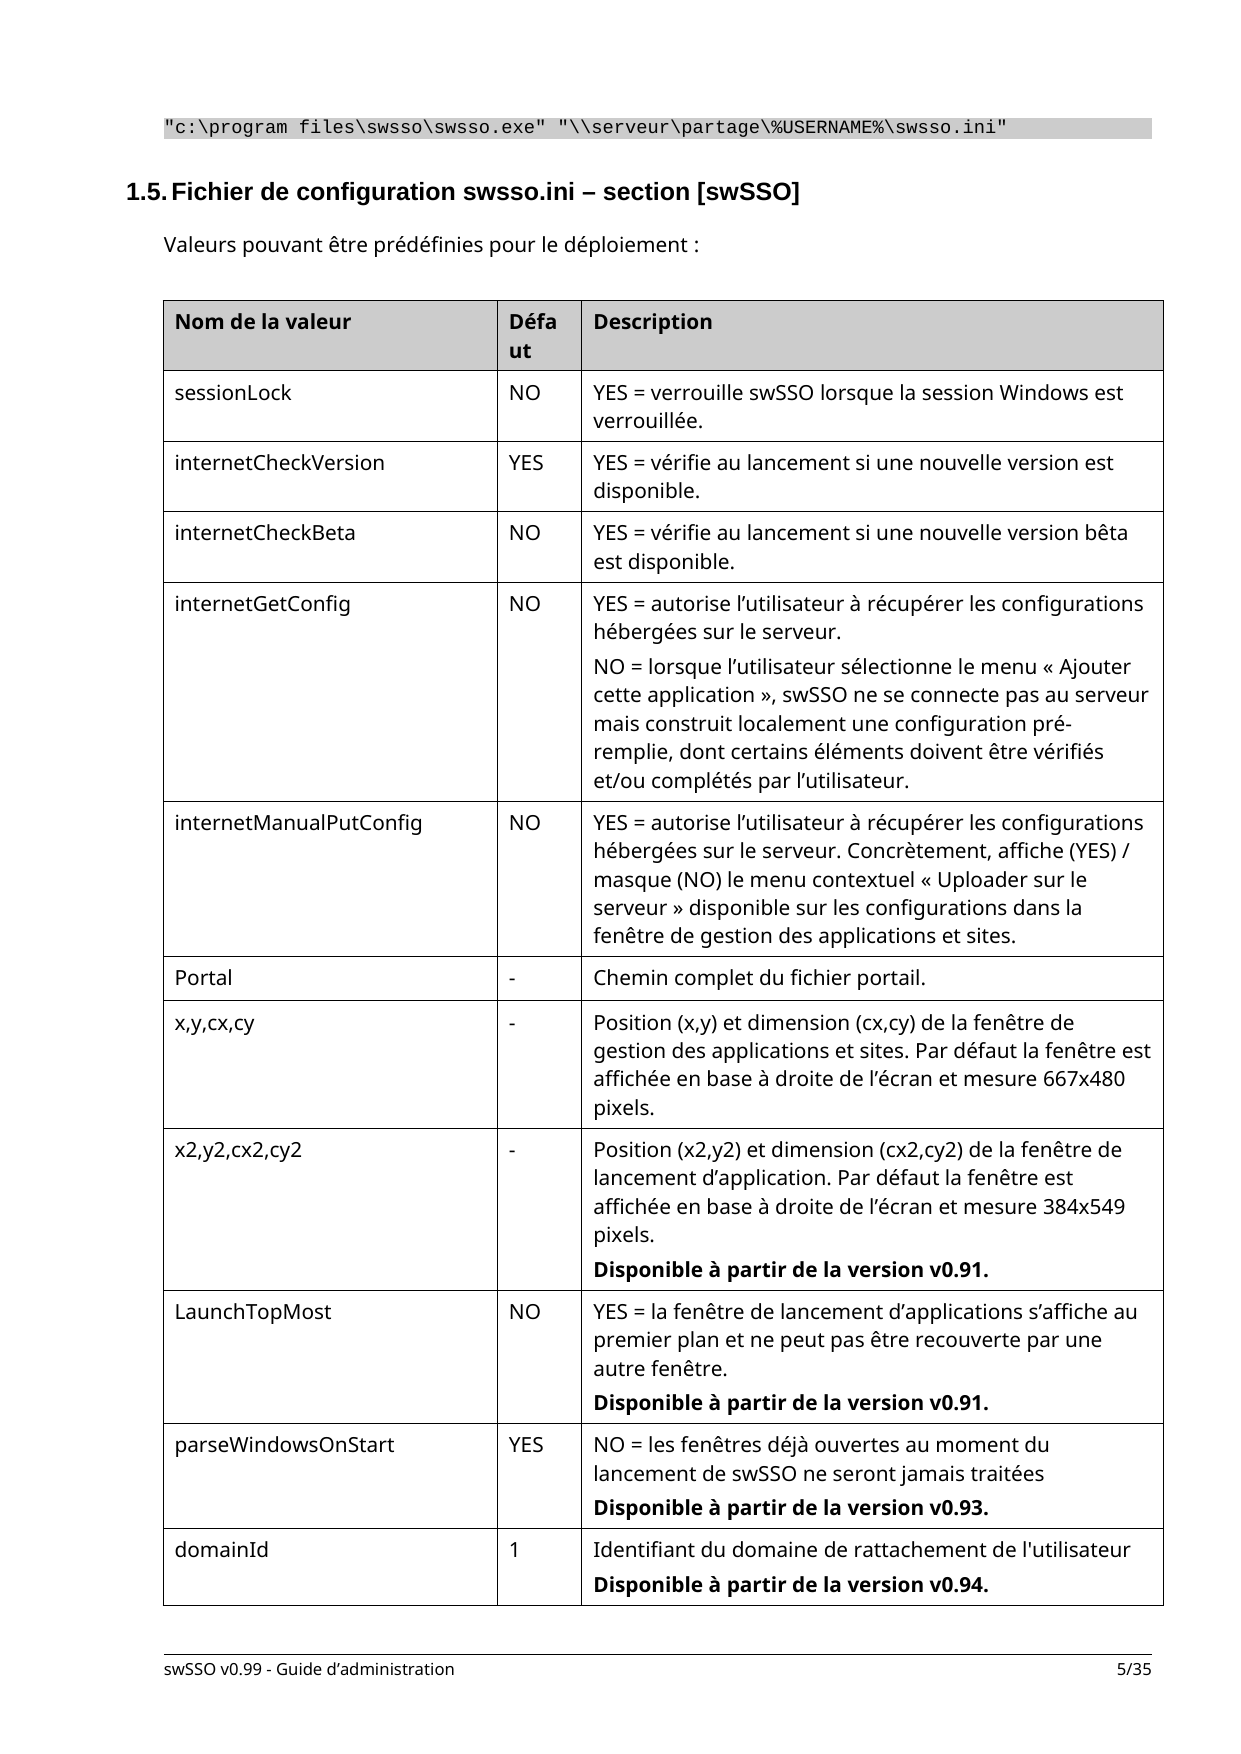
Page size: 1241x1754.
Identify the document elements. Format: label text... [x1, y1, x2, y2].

table_cell NO [498, 512, 581, 582]
table_cell x2,y2,cx2,cy2 [164, 1129, 497, 1289]
table_cell Chemin complet du fichier portail. [582, 957, 1163, 1000]
table_cell - [498, 957, 581, 1000]
table_cell Position (x2,y2) et dimension (cx2,cy2) de la fenêtre de lancement d’application. Par défaut la fenêtre est affichée en base à droite de l’écran et mesure 384x549 pixels. Disponible à partir de la version v0.91. [582, 1129, 1163, 1289]
table_cell - [498, 1001, 581, 1128]
table_cell internetCheckBeta [164, 512, 497, 582]
table_cell NO = les fenêtres déjà ouvertes au moment du lancement de swSSO ne seront jamais traitées Disponible à partir de la version v0.93. [582, 1424, 1163, 1528]
table_cell x,y,cx,cy [164, 1001, 497, 1128]
table_cell internetGetConfig [164, 583, 497, 801]
table_cell Identifiant du domaine de rattachement de l'utilisateur Disponible à partir de la version v0.94. [582, 1529, 1163, 1605]
table_cell parseWindowsOnStart [164, 1424, 497, 1528]
subtitle Fichier de configuration swsso.ini – section [swSSO] [126, 177, 1152, 206]
table_cell YES = la fenêtre de lancement d’applications s’affiche au premier plan et ne peut pas être recouverte par une autre fenêtre. Disponible à partir de la version v0.91. [582, 1291, 1163, 1423]
table_cell sessionLock [164, 371, 497, 441]
table_cell YES [498, 1424, 581, 1528]
table_cell NO [498, 583, 581, 801]
table_cell 1 [498, 1529, 581, 1605]
table_header Nom de la valeur [164, 301, 497, 370]
text "c:\program files\swsso\swsso.exe" "\\serveur\partage\%USERNAME%\swsso.ini" [164, 118, 1152, 139]
table_cell internetManualPutConfig [164, 802, 497, 956]
table_cell LaunchTopMost [164, 1291, 497, 1423]
table_cell YES = vérifie au lancement si une nouvelle version est disponible. [582, 442, 1163, 511]
table_cell YES = autorise l’utilisateur à récupérer les configurations hébergées sur le serveur. Concrètement, affiche (YES) / masque (NO) le menu contextuel « Uploader sur le serveur » disponible sur les configurations dans la fenêtre de gestion des applications et sites. [582, 802, 1163, 956]
table_header Description [582, 301, 1163, 370]
table_header Défaut [498, 301, 581, 370]
table_cell internetCheckVersion [164, 442, 497, 511]
table_cell NO [498, 371, 581, 441]
table_cell NO [498, 1291, 581, 1423]
table_cell NO [498, 802, 581, 956]
text Valeurs pouvant être prédéfinies pour le déploiement : [164, 231, 1152, 259]
table_cell Position (x,y) et dimension (cx,cy) de la fenêtre de gestion des applications et sites. Par défaut la fenêtre est affichée en base à droite de l’écran et mesure 667x480 pixels. [582, 1001, 1163, 1128]
table_cell - [498, 1129, 581, 1289]
table_cell YES = vérifie au lancement si une nouvelle version bêta est disponible. [582, 512, 1163, 582]
table_cell YES = autorise l’utilisateur à récupérer les configurations hébergées sur le serveur. NO = lorsque l’utilisateur sélectionne le menu « Ajouter cette application », swSSO ne se connecte pas au serveur mais construit localement une configuration pré-remplie, dont certains éléments doivent être vérifiés et/ou complétés par l’utilisateur. [582, 583, 1163, 801]
table_cell Portal [164, 957, 497, 1000]
table_cell YES = verrouille swSSO lorsque la session Windows est verrouillée. [582, 371, 1163, 441]
table_cell YES [498, 442, 581, 511]
table_cell domainId [164, 1529, 497, 1605]
